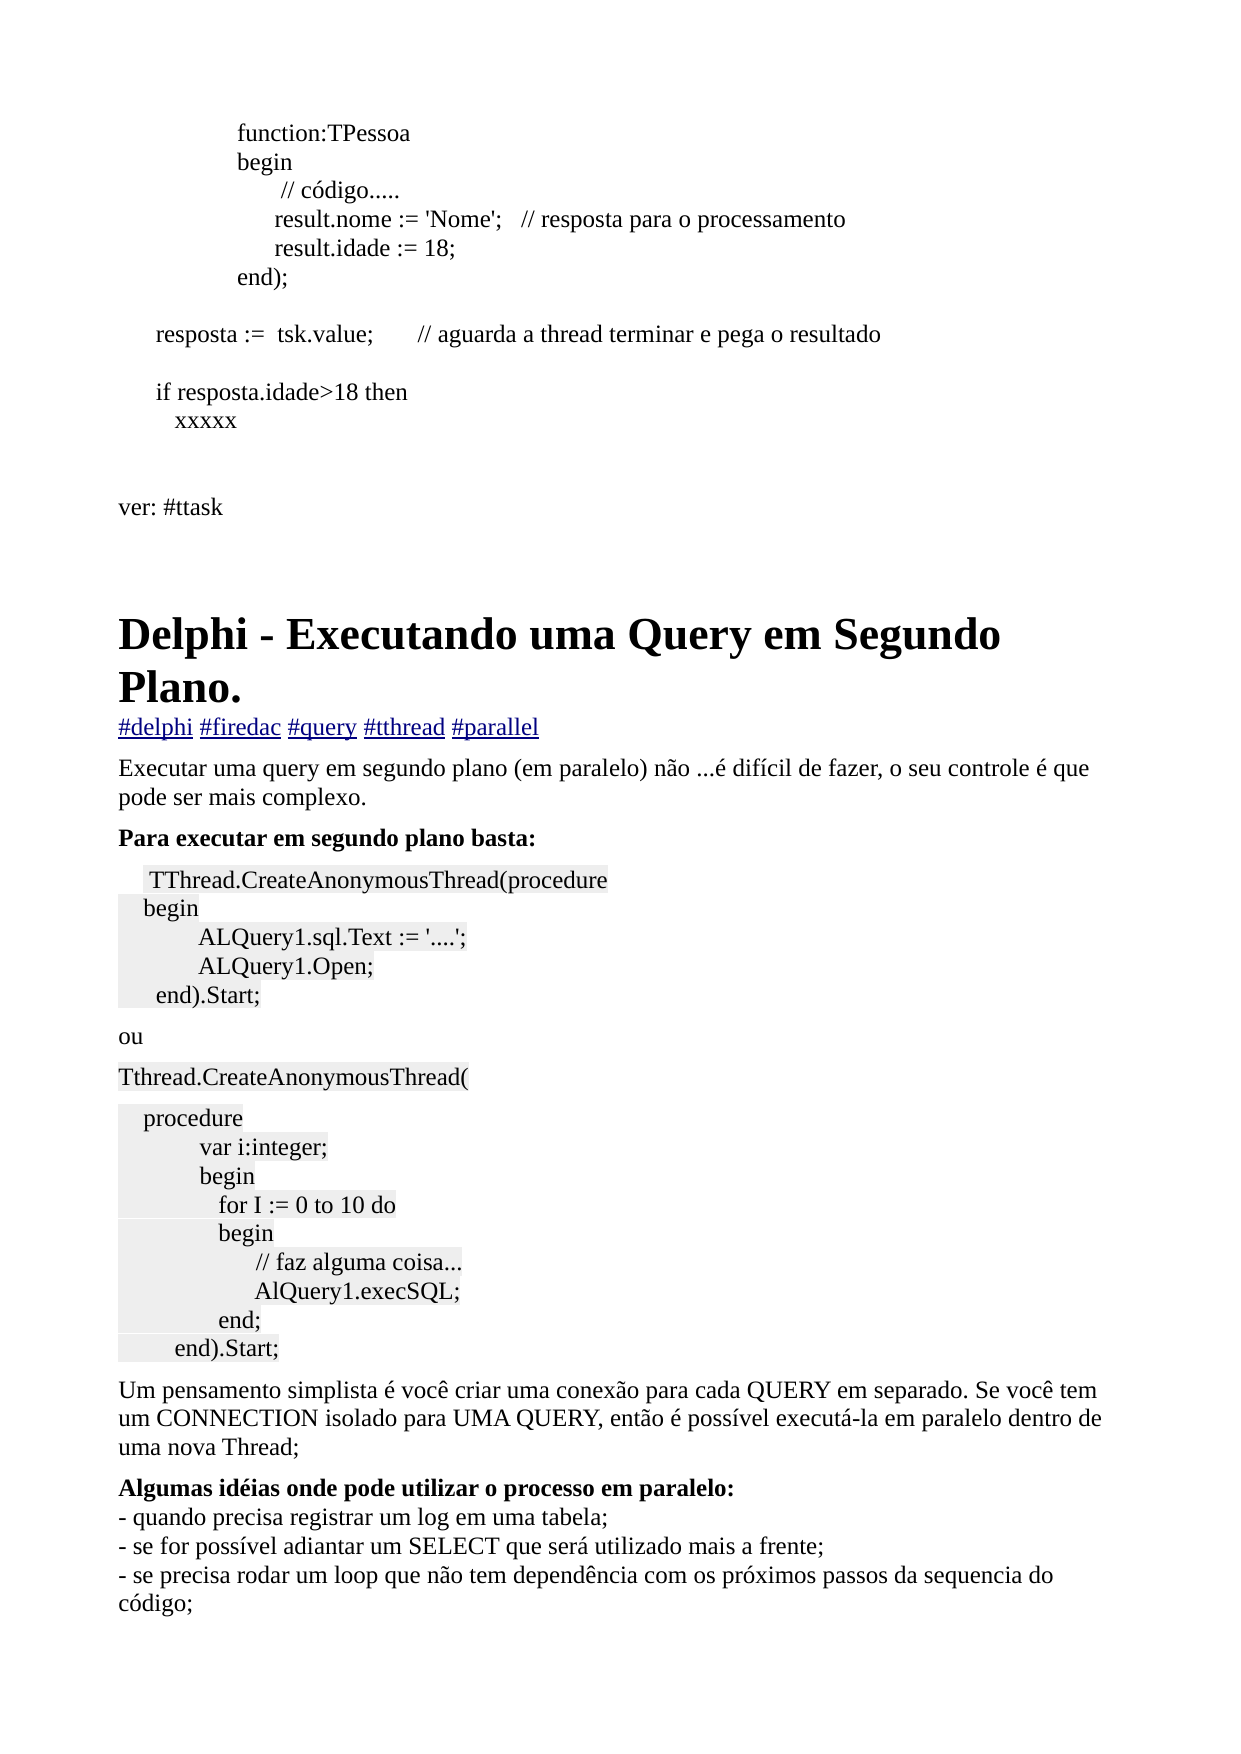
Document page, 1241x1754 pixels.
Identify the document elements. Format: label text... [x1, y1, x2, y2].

text result.idade := 18; [118, 233, 1122, 262]
text Tthread.CreateAnonymousThread( [118, 1062, 1122, 1091]
text procedure var i:integer; begin for I := 0 to 10 do begin // faz alguma coisa... AlQuery1.execSQL; end; end).Start; [118, 1103, 1122, 1362]
text begin [118, 147, 1122, 176]
text if resposta.idade>18 then [118, 377, 1122, 406]
text Delphi - Executando uma Query em Segundo Plano. ‪#‎delphi‬ ‪#‎firedac‬ ‪#‎query‬ ‪#‎tthread‬ ‪#‎parallel‬ [118, 607, 1122, 741]
text resposta := tsk.value; // aguarda a thread terminar e pega o resultado [118, 319, 1122, 348]
text end); [118, 262, 1122, 291]
text Executar uma query em segundo plano (em paralelo) não ...é difícil de fazer, o seu controle é que pode ser mais complexo. [118, 753, 1122, 811]
text Um pensamento simplista é você criar uma conexão para cada QUERY em separado. Se você tem um CONNECTION isolado para UMA QUERY, então é possível executá-la em paralelo dentro de uma nova Thread; [118, 1375, 1122, 1461]
text // código..... [118, 176, 1122, 204]
text ou [118, 1021, 1122, 1050]
text Algumas idéias onde pode utilizar o processo em paralelo: - quando precisa registrar um log em uma tabela; - se for possível adiantar um SELECT que será utilizado mais a frente; - se precisa rodar um loop que não tem dependência com os próximos passos da sequencia do código; [118, 1473, 1122, 1617]
text xxxxx [118, 406, 1122, 434]
text TThread.CreateAnonymousThread(procedure begin ALQuery1.sql.Text := '....'; ALQuery1.Open; end).Start; [118, 865, 1122, 1008]
text result.nome := 'Nome'; // resposta para o processamento [118, 204, 1122, 233]
text ver: #ttask [118, 492, 1122, 521]
text function:TPessoa [118, 118, 1122, 147]
text Para executar em segundo plano basta: [118, 823, 1122, 852]
